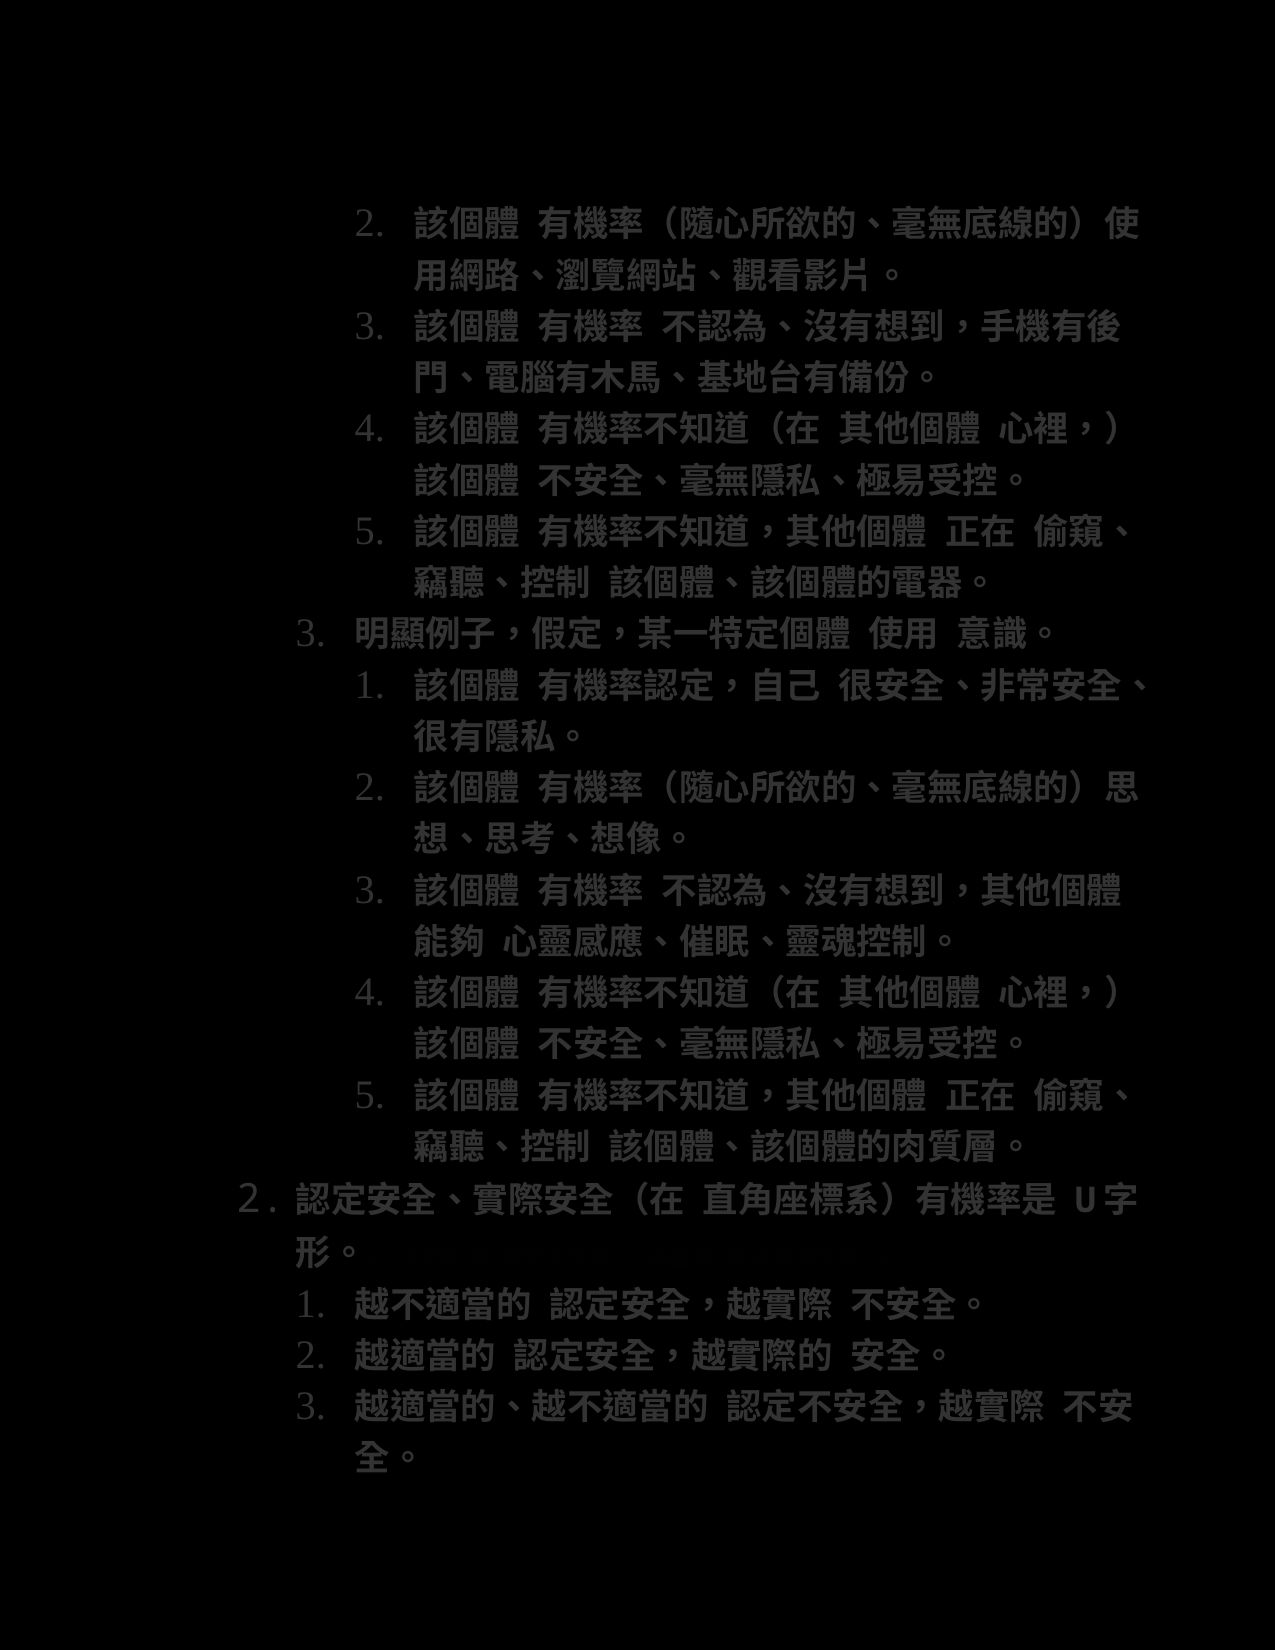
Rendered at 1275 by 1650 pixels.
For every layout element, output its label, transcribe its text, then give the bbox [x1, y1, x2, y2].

list 該個體 有機率不知道，其他個體 正在 偷窺、竊聽、控制 該個體、該個體的肉質層。 [354, 1067, 1157, 1169]
list 明顯例子，假定，某一特定個體 使用 意識。 [295, 606, 1157, 657]
list 認定安全、實際安全（在 直角座標系）有機率是 U字形。{（水平軸 是 認定安全軸）（垂直軸 是 實際安全軸）} [236, 1169, 1157, 1276]
list 越適當的、越不適當的 認定不安全，越實際 不安全。 [295, 1378, 1157, 1481]
list 該個體 有機率 不認為、沒有想到，其他個體 能夠 心靈感應、催眠、靈魂控制。 [354, 862, 1157, 964]
list 該個體 有機率 不認為、沒有想到，手機有後門、電腦有木馬、基地台有備份。 [354, 298, 1157, 401]
list 該個體 有機率不知道（在 其他個體 心裡，）該個體 不安全、毫無隱私、極易受控。 [354, 401, 1157, 503]
list 該個體 有機率認定，自己 很安全、非常安全、很有隱私。 [354, 657, 1157, 759]
list 該個體 有機率不知道，其他個體 正在 偷窺、竊聽、控制 該個體、該個體的電器。 [354, 503, 1157, 606]
list 該個體 有機率（隨心所欲的、毫無底線的）思想、思考、想像。 [354, 759, 1157, 862]
list 該個體 有機率不知道（在 其他個體 心裡，）該個體 不安全、毫無隱私、極易受控。 [354, 964, 1157, 1067]
list 越適當的 認定安全，越實際的 安全。 [295, 1327, 1157, 1378]
list 該個體 有機率（隨心所欲的、毫無底線的）使用網路、瀏覽網站、觀看影片。 [354, 196, 1157, 298]
list 越不適當的 認定安全，越實際 不安全。 [295, 1276, 1157, 1327]
